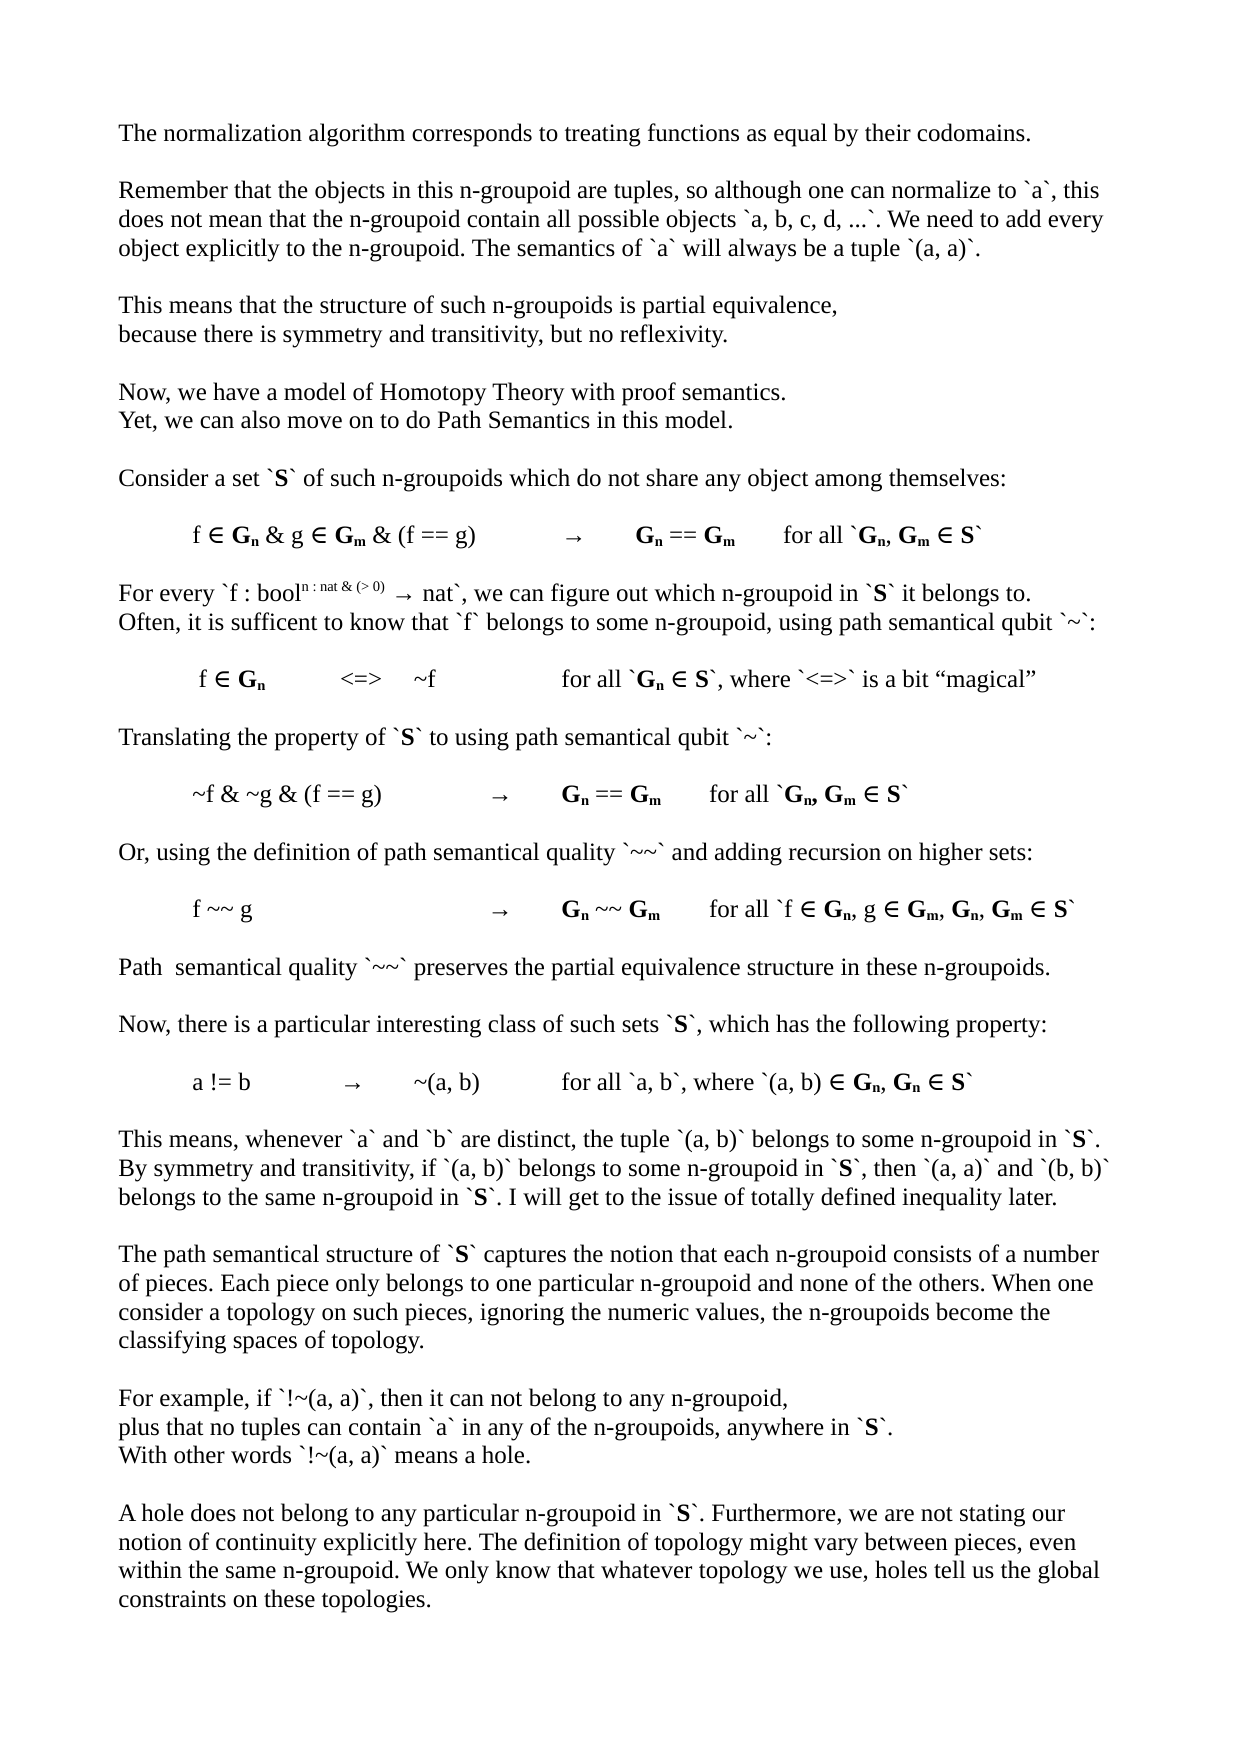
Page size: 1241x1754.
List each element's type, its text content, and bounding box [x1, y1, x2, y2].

text f ∈ Gn & g ∈ Gm & (f == g) → Gn == Gm for all `Gn, Gm ∈ S` [118, 521, 1122, 549]
text Now, we have a model of Homotopy Theory with proof semantics. Yet, we can also move on to do Path Semantics in this model. [118, 377, 1122, 434]
text With other words `!~(a, a)` means a hole. [118, 1441, 1122, 1469]
text f ∈ Gn <=> ~f for all `Gn ∈ S`, where `<=>` is a bit “magical” [118, 664, 1122, 693]
text Often, it is sufficent to know that `f` belongs to some n-groupoid, using path semantical qubit `~`: [118, 607, 1122, 636]
text a != b → ~(a, b) for all `a, b`, where `(a, b) ∈ Gn, Gn ∈ S` [118, 1067, 1122, 1096]
text The path semantical structure of `S` captures the notion that each n-groupoid consists of a number of pieces. Each piece only belongs to one particular n-groupoid and none of the others. When one consider a topology on such pieces, ignoring the numeric values, the n-groupoids become the classifying spaces of topology. [118, 1239, 1122, 1354]
text Or, using the definition of path semantical quality `~~` and adding recursion on higher sets: [118, 837, 1122, 866]
text By symmetry and transitivity, if `(a, b)` belongs to some n-groupoid in `S`, then `(a, a)` and `(b, b)` belongs to the same n-groupoid in `S`. I will get to the issue of totally defined inequality later. [118, 1153, 1122, 1211]
text Consider a set `S` of such n-groupoids which do not share any object among themselves: [118, 434, 1122, 492]
text This means that the structure of such n-groupoids is partial equivalence, because there is symmetry and transitivity, but no reflexivity. [118, 291, 1122, 348]
text Now, there is a particular interesting class of such sets `S`, which has the following property: [118, 1009, 1122, 1038]
text The normalization algorithm corresponds to treating functions as equal by their codomains. [118, 118, 1122, 147]
text This means, whenever `a` and `b` are distinct, the tuple `(a, b)` belongs to some n-groupoid in `S`. [118, 1124, 1122, 1153]
text f ~~ g → Gn ~~ Gm for all `f ∈ Gn, g ∈ Gm, Gn, Gm ∈ S` [118, 894, 1122, 923]
text ~f & ~g & (f == g) → Gn == Gm for all `Gn, Gm ∈ S` [118, 779, 1122, 808]
text Path semantical quality `~~` preserves the partial equivalence structure in these n-groupoids. [118, 952, 1122, 981]
text Remember that the objects in this n-groupoid are tuples, so although one can normalize to `a`, this does not mean that the n-groupoid contain all possible objects `a, b, c, d, ...`. We need to add every object explicitly to the n-groupoid. The semantics of `a` will always be a tuple `(a, a)`. [118, 176, 1122, 262]
text A hole does not belong to any particular n-groupoid in `S`. Furthermore, we are not stating our notion of continuity explicitly here. The definition of topology might vary between pieces, even within the same n-groupoid. We only know that whatever topology we use, holes tell us the global constraints on these topologies. [118, 1498, 1122, 1613]
text Translating the property of `S` to using path semantical qubit `~`: [118, 722, 1122, 751]
text For example, if `!~(a, a)`, then it can not belong to any n-groupoid, plus that no tuples can contain `a` in any of the n-groupoids, anywhere in `S`. [118, 1383, 1122, 1441]
text For every `f : booln : nat & (> 0) → nat`, we can figure out which n-groupoid in `S` it belongs to. [118, 578, 1122, 607]
